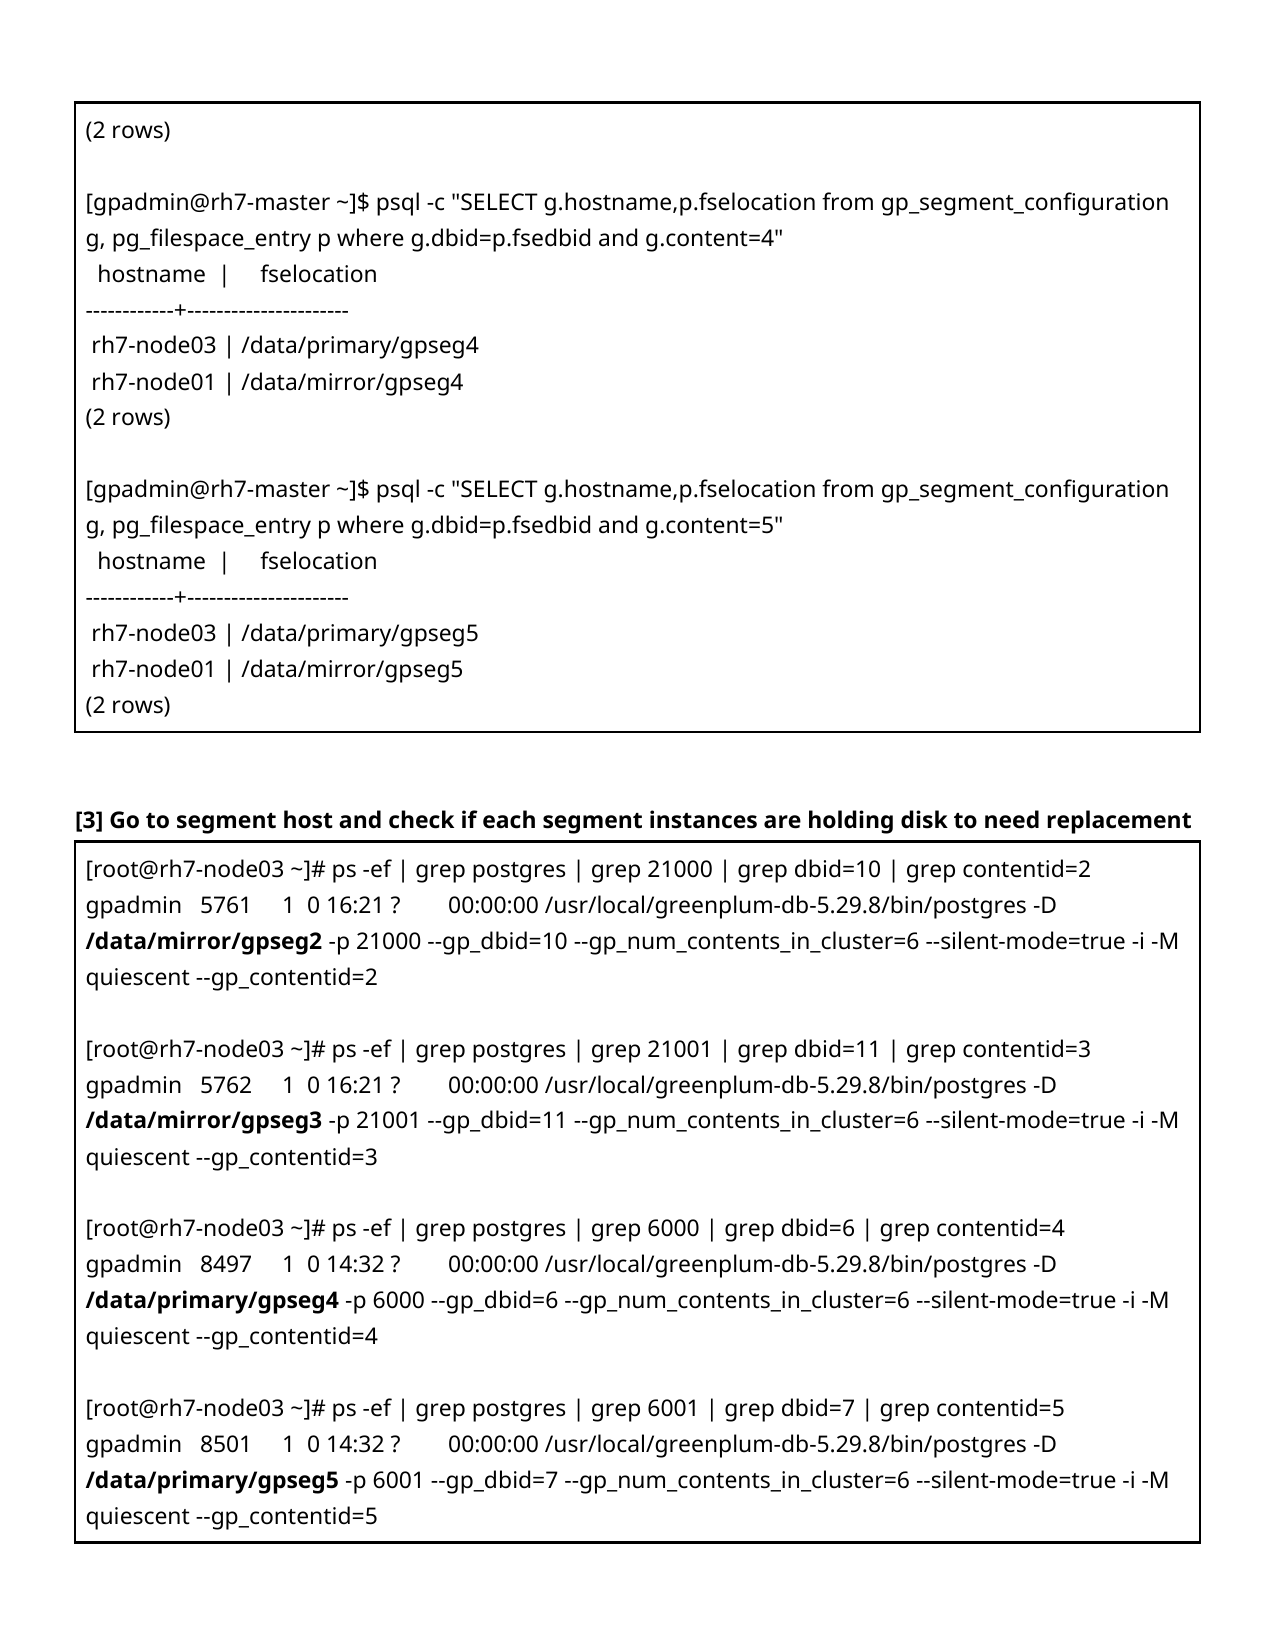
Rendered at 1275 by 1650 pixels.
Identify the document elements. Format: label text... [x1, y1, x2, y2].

table_header (2 rows) [gpadmin@rh7-master ~]$ psql -c "SELECT g.hostname,p.fselocation from gp_segment_configuration g, pg_filespace_entry p where g.dbid=p.fsedbid and g.content=4" hostname | fselocation ------------+---------------------- rh7-node03 | /data/primary/gpseg4 rh7-node01 | /data/mirror/gpseg4 (2 rows) [gpadmin@rh7-master ~]$ psql -c "SELECT g.hostname,p.fselocation from gp_segment_configuration g, pg_filespace_entry p where g.dbid=p.fsedbid and g.content=5" hostname | fselocation ------------+---------------------- rh7-node03 | /data/primary/gpseg5 rh7-node01 | /data/mirror/gpseg5 (2 rows) [76, 104, 1199, 731]
table_header [root@rh7-node03 ~]# ps -ef | grep postgres | grep 21000 | grep dbid=10 | grep contentid=2 gpadmin 5761 1 0 16:21 ? 00:00:00 /usr/local/greenplum-db-5.29.8/bin/postgres -D /data/mirror/gpseg2 -p 21000 --gp_dbid=10 --gp_num_contents_in_cluster=6 --silent-mode=true -i -M quiescent --gp_contentid=2 [root@rh7-node03 ~]# ps -ef | grep postgres | grep 21001 | grep dbid=11 | grep contentid=3 gpadmin 5762 1 0 16:21 ? 00:00:00 /usr/local/greenplum-db-5.29.8/bin/postgres -D /data/mirror/gpseg3 -p 21001 --gp_dbid=11 --gp_num_contents_in_cluster=6 --silent-mode=true -i -M quiescent --gp_contentid=3 [root@rh7-node03 ~]# ps -ef | grep postgres | grep 6000 | grep dbid=6 | grep contentid=4 gpadmin 8497 1 0 14:32 ? 00:00:00 /usr/local/greenplum-db-5.29.8/bin/postgres -D /data/primary/gpseg4 -p 6000 --gp_dbid=6 --gp_num_contents_in_cluster=6 --silent-mode=true -i -M quiescent --gp_contentid=4 [root@rh7-node03 ~]# ps -ef | grep postgres | grep 6001 | grep dbid=7 | grep contentid=5 gpadmin 8501 1 0 14:32 ? 00:00:00 /usr/local/greenplum-db-5.29.8/bin/postgres -D /data/primary/gpseg5 -p 6001 --gp_dbid=7 --gp_num_contents_in_cluster=6 --silent-mode=true -i -M quiescent --gp_contentid=5 [76, 843, 1199, 1541]
text [3] Go to segment host and check if each segment instances are holding disk to need replacement [75, 804, 1200, 836]
